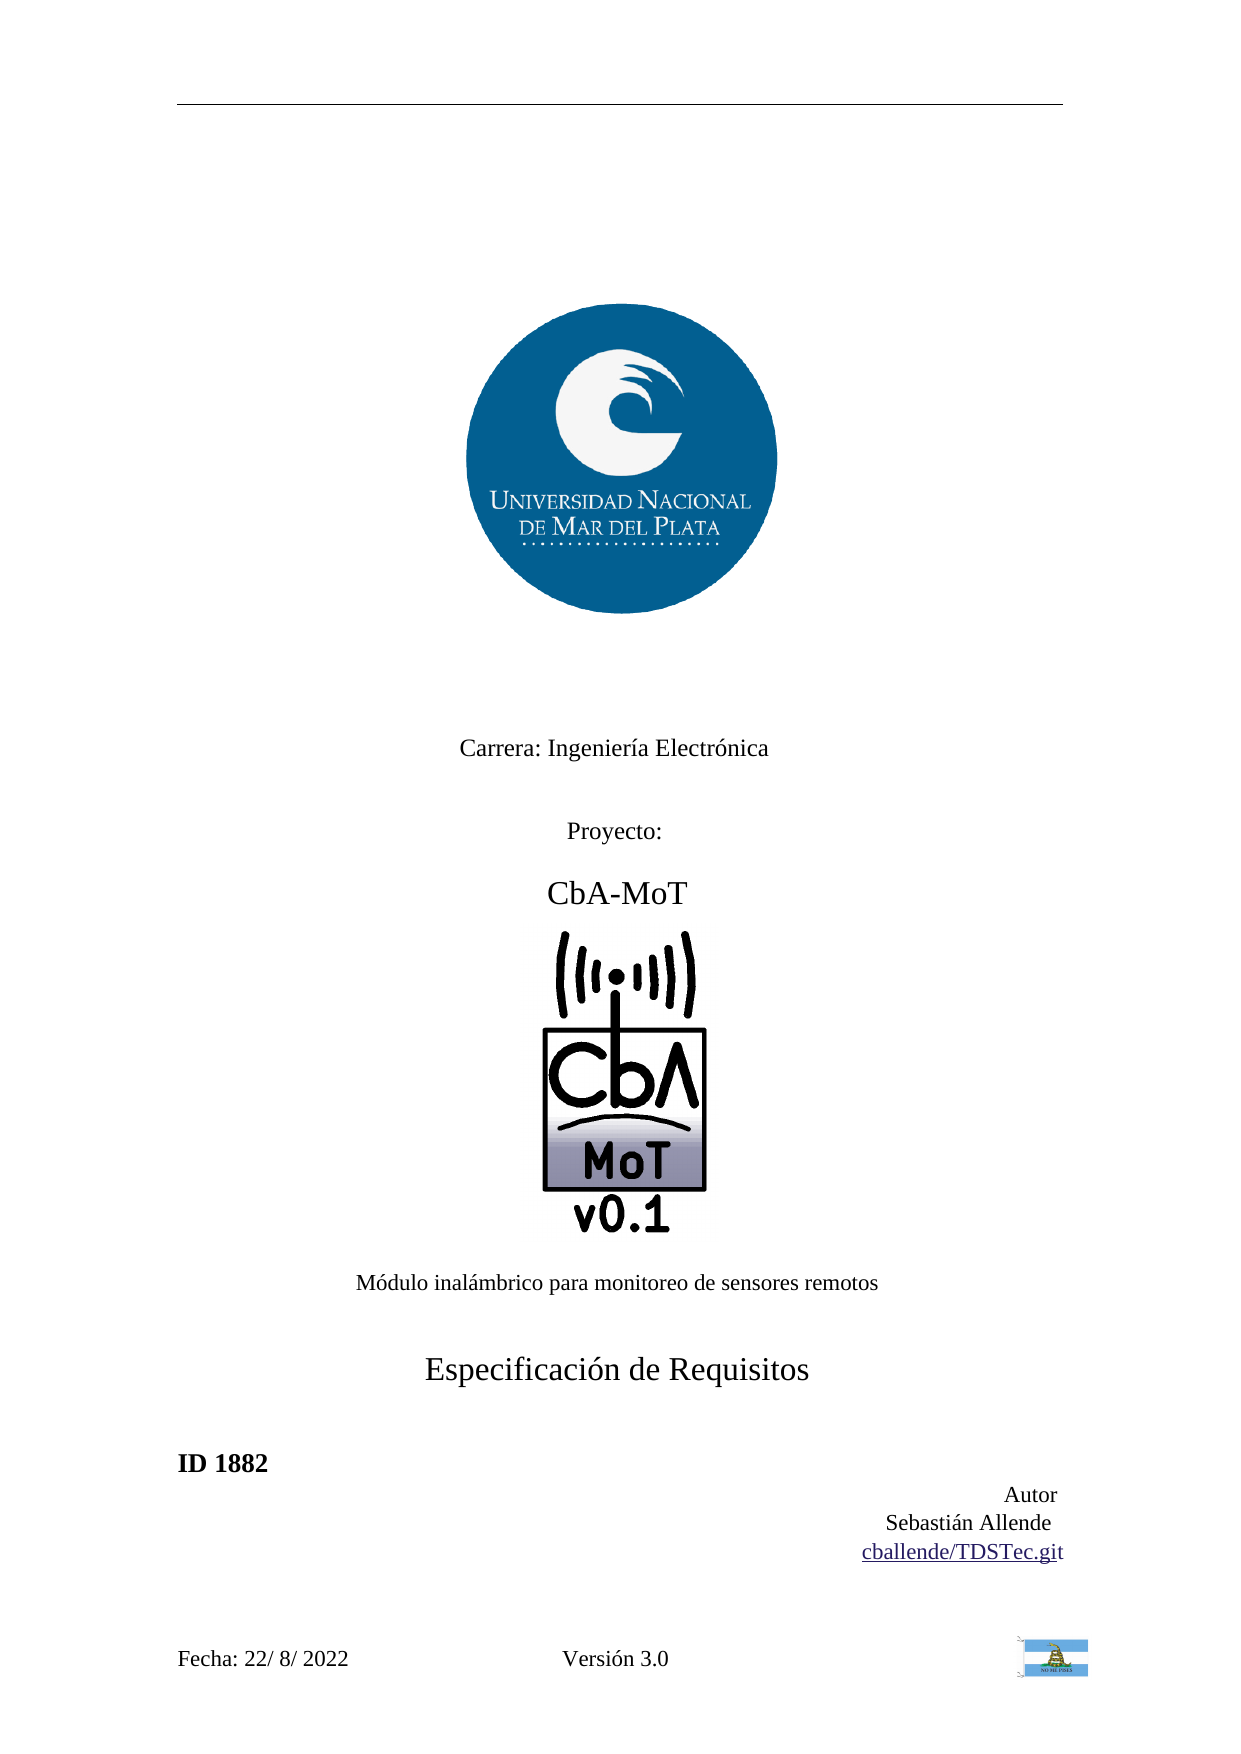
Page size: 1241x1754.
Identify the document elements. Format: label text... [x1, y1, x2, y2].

text Módulo inalámbrico para monitoreo de sensores remotos [177, 1269, 1057, 1321]
text Proyecto: [177, 816, 1057, 845]
text Sebastián Allende [177, 1509, 1057, 1536]
text ID 1882 [177, 1447, 1063, 1478]
text cballende/TDSTec.git [177, 1538, 1063, 1564]
picture [519, 923, 720, 1242]
picture [441, 278, 802, 639]
text Carrera: Ingeniería Electrónica [177, 733, 1057, 762]
picture [1013, 1634, 1092, 1680]
text Autor [177, 1481, 1057, 1507]
text CbA-MoT [177, 873, 1057, 912]
text Especificación de Requisitos [177, 1349, 1057, 1387]
